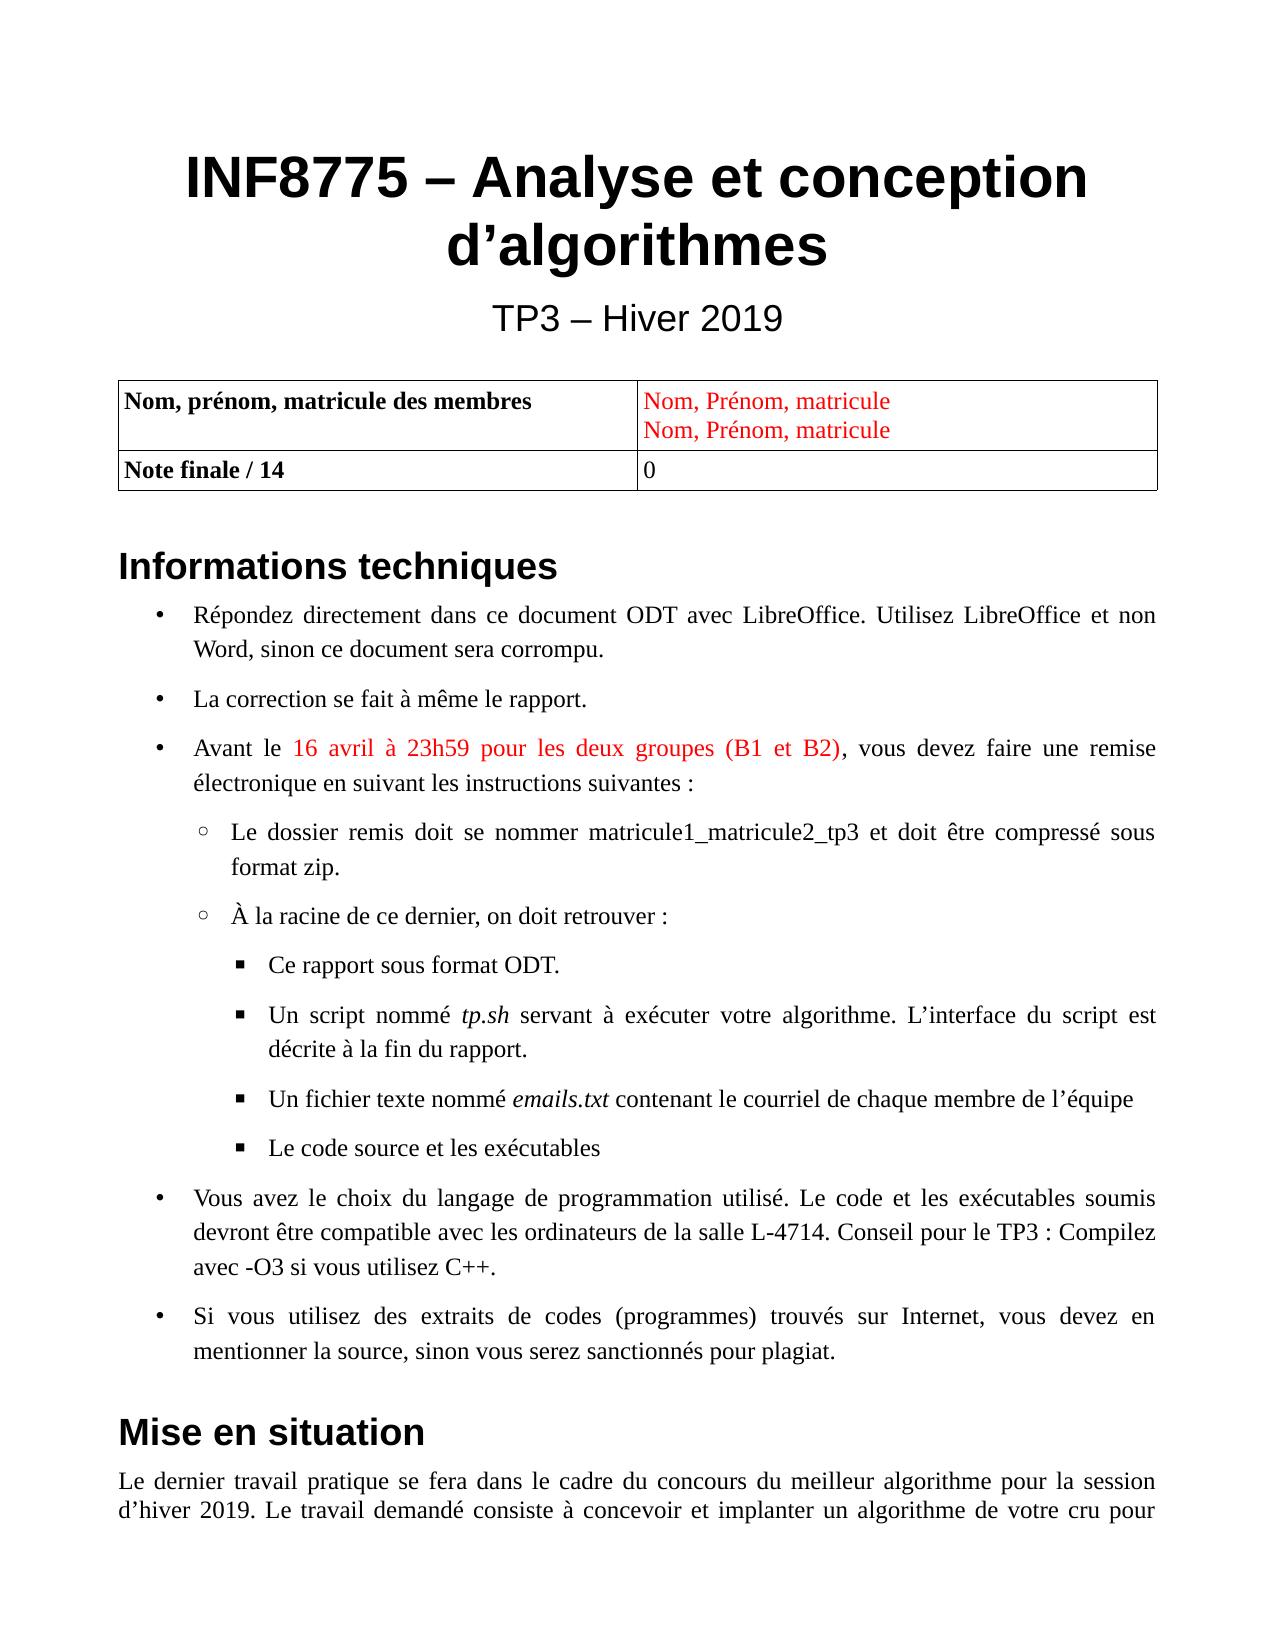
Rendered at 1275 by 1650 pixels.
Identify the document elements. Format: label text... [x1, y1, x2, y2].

list Avant le 16 avril à 23h59 pour les deux groupes (B1 et B2), vous devez faire une remise électronique en suivant les instructions suivantes : [156, 733, 1157, 796]
table_cell Note finale / 14 [119, 451, 637, 490]
list La correction se fait à même le rapport. [156, 684, 1157, 712]
subtitle TP3 – Hiver 2019 [118, 296, 1157, 339]
title INF8775 – Analyse et conception d’algorithmes [118, 143, 1157, 277]
list Si vous utilisez des extraits de codes (programmes) trouvés sur Internet, vous devez en mentionner la source, sinon vous serez sanctionnés pour plagiat. [156, 1301, 1157, 1365]
subtitle Mise en situation [118, 1410, 1157, 1454]
list Ce rapport sous format ODT. [231, 951, 1157, 979]
list Répondez directement dans ce document ODT avec LibreOffice. Utilisez LibreOffice et non Word, sinon ce document sera corrompu. [156, 600, 1157, 663]
subtitle Informations techniques [118, 544, 1157, 587]
list À la racine de ce dernier, on doit retrouver : [193, 901, 1157, 930]
list Vous avez le choix du langage de programmation utilisé. Le code et les exécutables soumis devront être compatible avec les ordinateurs de la salle L-4714. Conseil pour le TP3 : Compilez avec -O3 si vous utilisez C++. [156, 1183, 1157, 1281]
text Le dernier travail pratique se fera dans le cadre du concours du meilleur algorithme pour la session d’hiver 2019. Le travail demandé consiste à concevoir et implanter un algorithme de votre cru pour [118, 1466, 1157, 1524]
table_header Nom, prénom, matricule des membres [119, 381, 637, 449]
list Le code source et les exécutables [231, 1133, 1157, 1162]
list Le dossier remis doit se nommer matricule1_matricule2_tp3 et doit être compressé sous format zip. [193, 817, 1157, 880]
list Un fichier texte nommé emails.txt contenant le courriel de chaque membre de l’équipe [231, 1084, 1157, 1113]
list Un script nommé tp.sh servant à exécuter votre algorithme. L’interface du script est décrite à la fin du rapport. [231, 1000, 1157, 1063]
table_header Nom, Prénom, matricule Nom, Prénom, matricule [638, 381, 1157, 449]
table_cell 0 [638, 451, 1157, 490]
